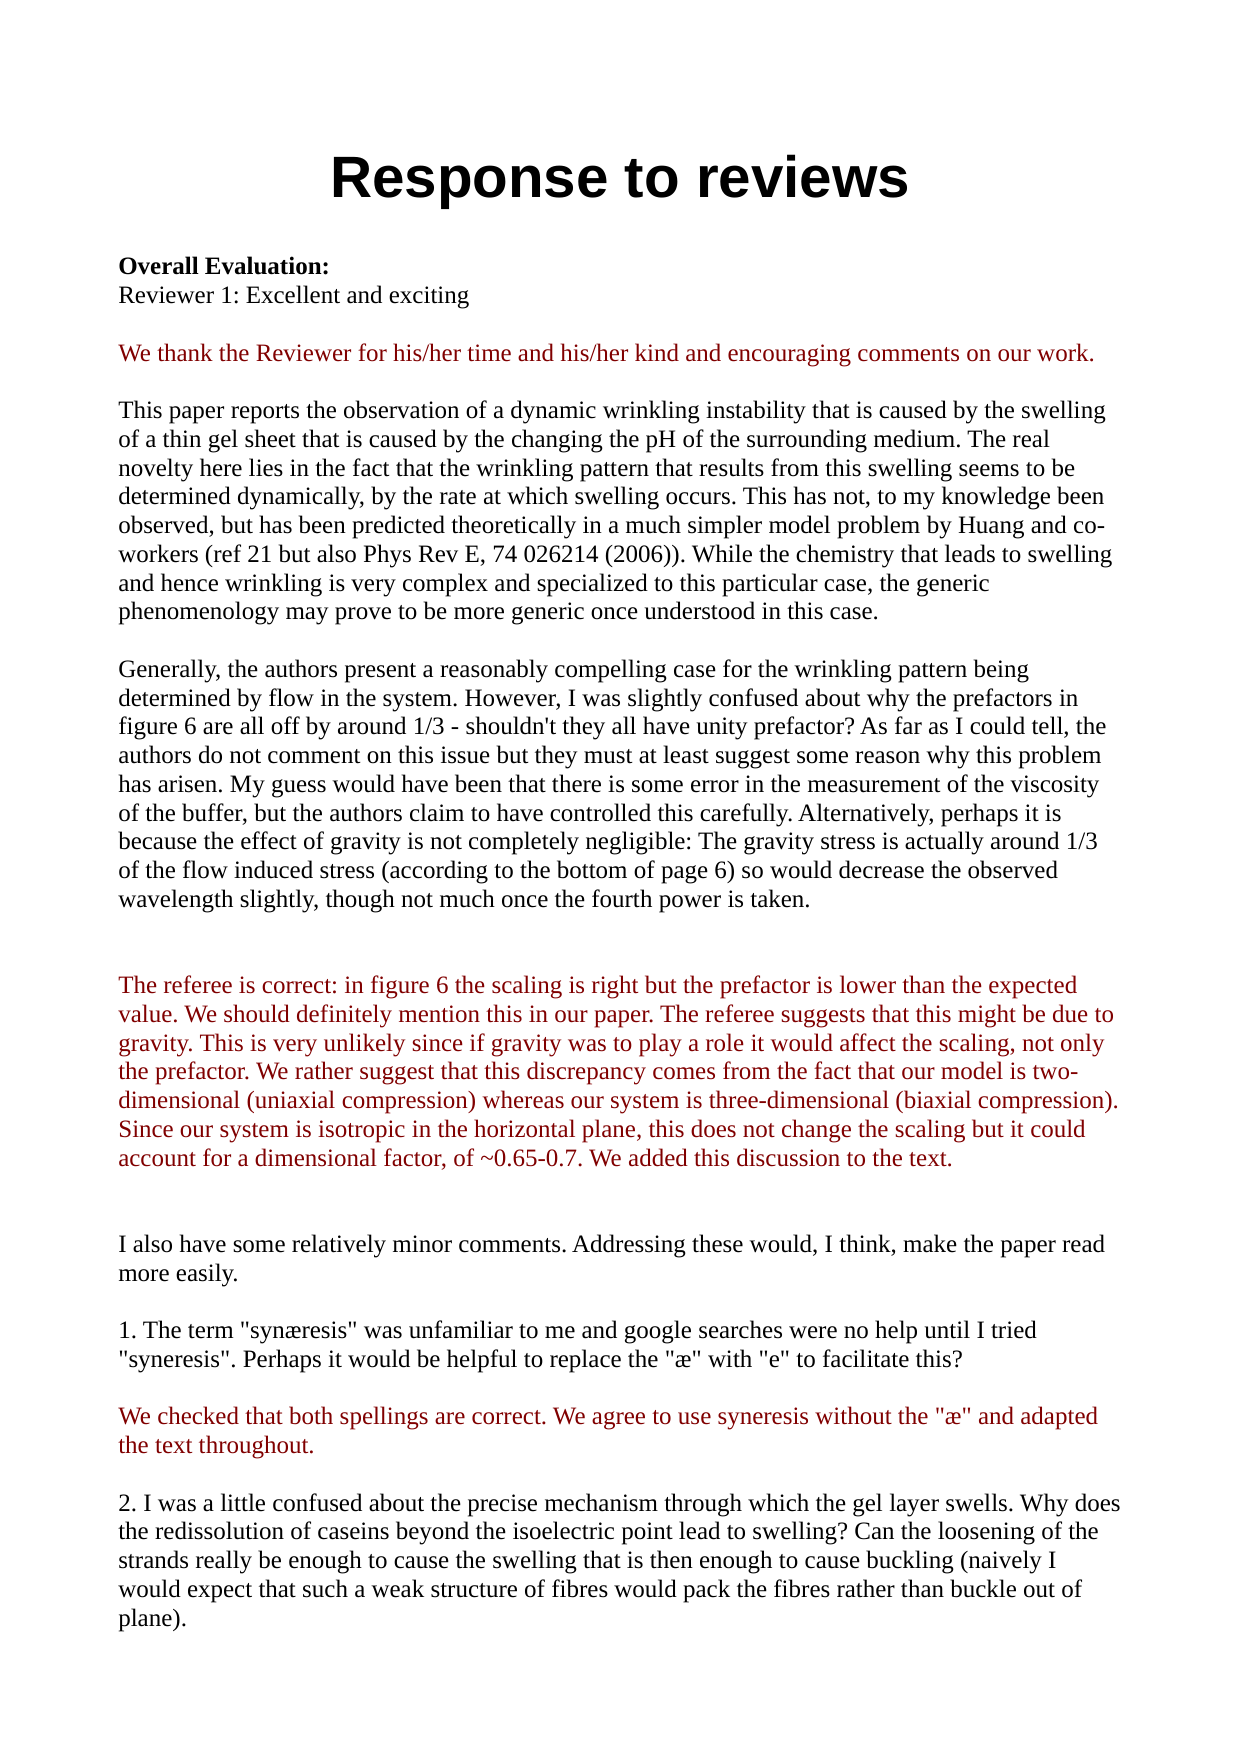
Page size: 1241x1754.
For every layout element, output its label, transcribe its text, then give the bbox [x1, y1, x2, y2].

text Overall Evaluation: Reviewer 1: Excellent and exciting [118, 223, 1122, 309]
text We checked that both spellings are correct. We agree to use syneresis without the "æ" and adapted the text throughout. 2. I was a little confused about the precise mechanism through which the gel layer swells. Why does the redissolution of caseins beyond the isoelectric point lead to swelling? Can the loosening of the strands really be enough to cause the swelling that is then enough to cause buckling (naively I would expect that such a weak structure of fibres would pack the fibres rather than buckle out of plane). [118, 1401, 1122, 1631]
text We thank the Reviewer for his/her time and his/her kind and encouraging comments on our work. This paper reports the observation of a dynamic wrinkling instability that is caused by the swelling of a thin gel sheet that is caused by the changing the pH of the surrounding medium. The real novelty here lies in the fact that the wrinkling pattern that results from this swelling seems to be determined dynamically, by the rate at which swelling occurs. This has not, to my knowledge been observed, but has been predicted theoretically in a much simpler model problem by Huang and co-workers (ref 21 but also Phys Rev E, 74 026214 (2006)). While the chemistry that leads to swelling and hence wrinkling is very complex and specialized to this particular case, the generic phenomenology may prove to be more generic once understood in this case. Generally, the authors present a reasonably compelling case for the wrinkling pattern being determined by flow in the system. However, I was slightly confused about why the prefactors in figure 6 are all off by around 1/3 - shouldn't they all have unity prefactor? As far as I could tell, the authors do not comment on this issue but they must at least suggest some reason why this problem has arisen. My guess would have been that there is some error in the measurement of the viscosity of the buffer, but the authors claim to have controlled this carefully. Alternatively, perhaps it is because the effect of gravity is not completely negligible: The gravity stress is actually around 1/3 of the flow induced stress (according to the bottom of page 6) so would decrease the observed wavelength slightly, though not much once the fourth power is taken. [118, 338, 1122, 913]
title Response to reviews [118, 143, 1122, 210]
text I also have some relatively minor comments. Addressing these would, I think, make the paper read more easily. 1. The term "synæresis" was unfamiliar to me and google searches were no help until I tried "syneresis". Perhaps it would be helpful to replace the "æ" with "e" to facilitate this? [118, 1171, 1122, 1373]
text The referee is correct: in figure 6 the scaling is right but the prefactor is lower than the expected value. We should definitely mention this in our paper. The referee suggests that this might be due to gravity. This is very unlikely since if gravity was to play a role it would affect the scaling, not only the prefactor. We rather suggest that this discrepancy comes from the fact that our model is two-dimensional (uniaxial compression) whereas our system is three-dimensional (biaxial compression). Since our system is isotropic in the horizontal plane, this does not change the scaling but it could account for a dimensional factor, of ~0.65-0.7. We added this discussion to the text. [118, 970, 1122, 1171]
